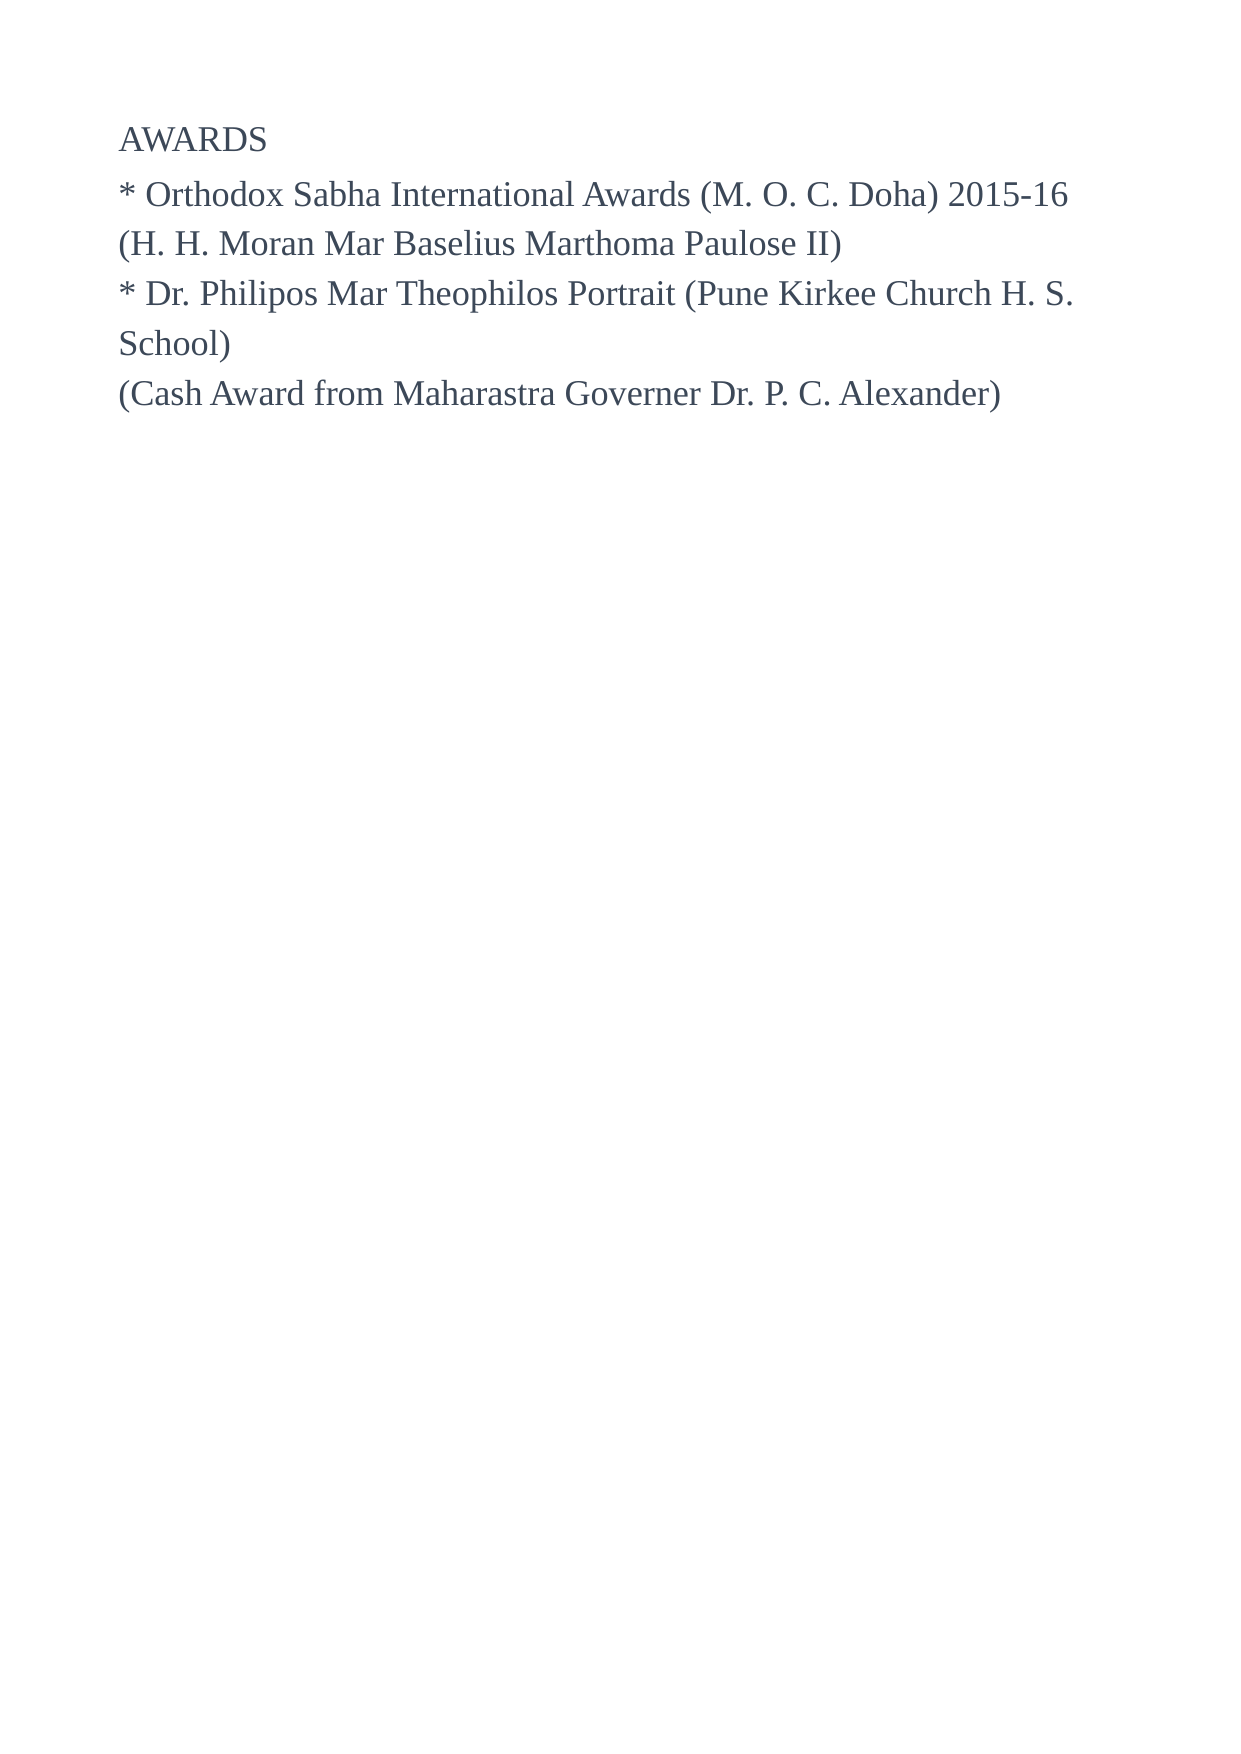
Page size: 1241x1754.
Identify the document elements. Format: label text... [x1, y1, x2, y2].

text * Orthodox Sabha International Awards (M. O. C. Doha) 2015-16 (H. H. Moran Mar Baselius Marthoma Paulose II) * Dr. Philipos Mar Theophilos Portrait (Pune Kirkee Church H. S. School) (Cash Award from Maharastra Governer Dr. P. C. Alexander) [118, 172, 1122, 413]
subtitle AWARDS [118, 118, 1122, 160]
